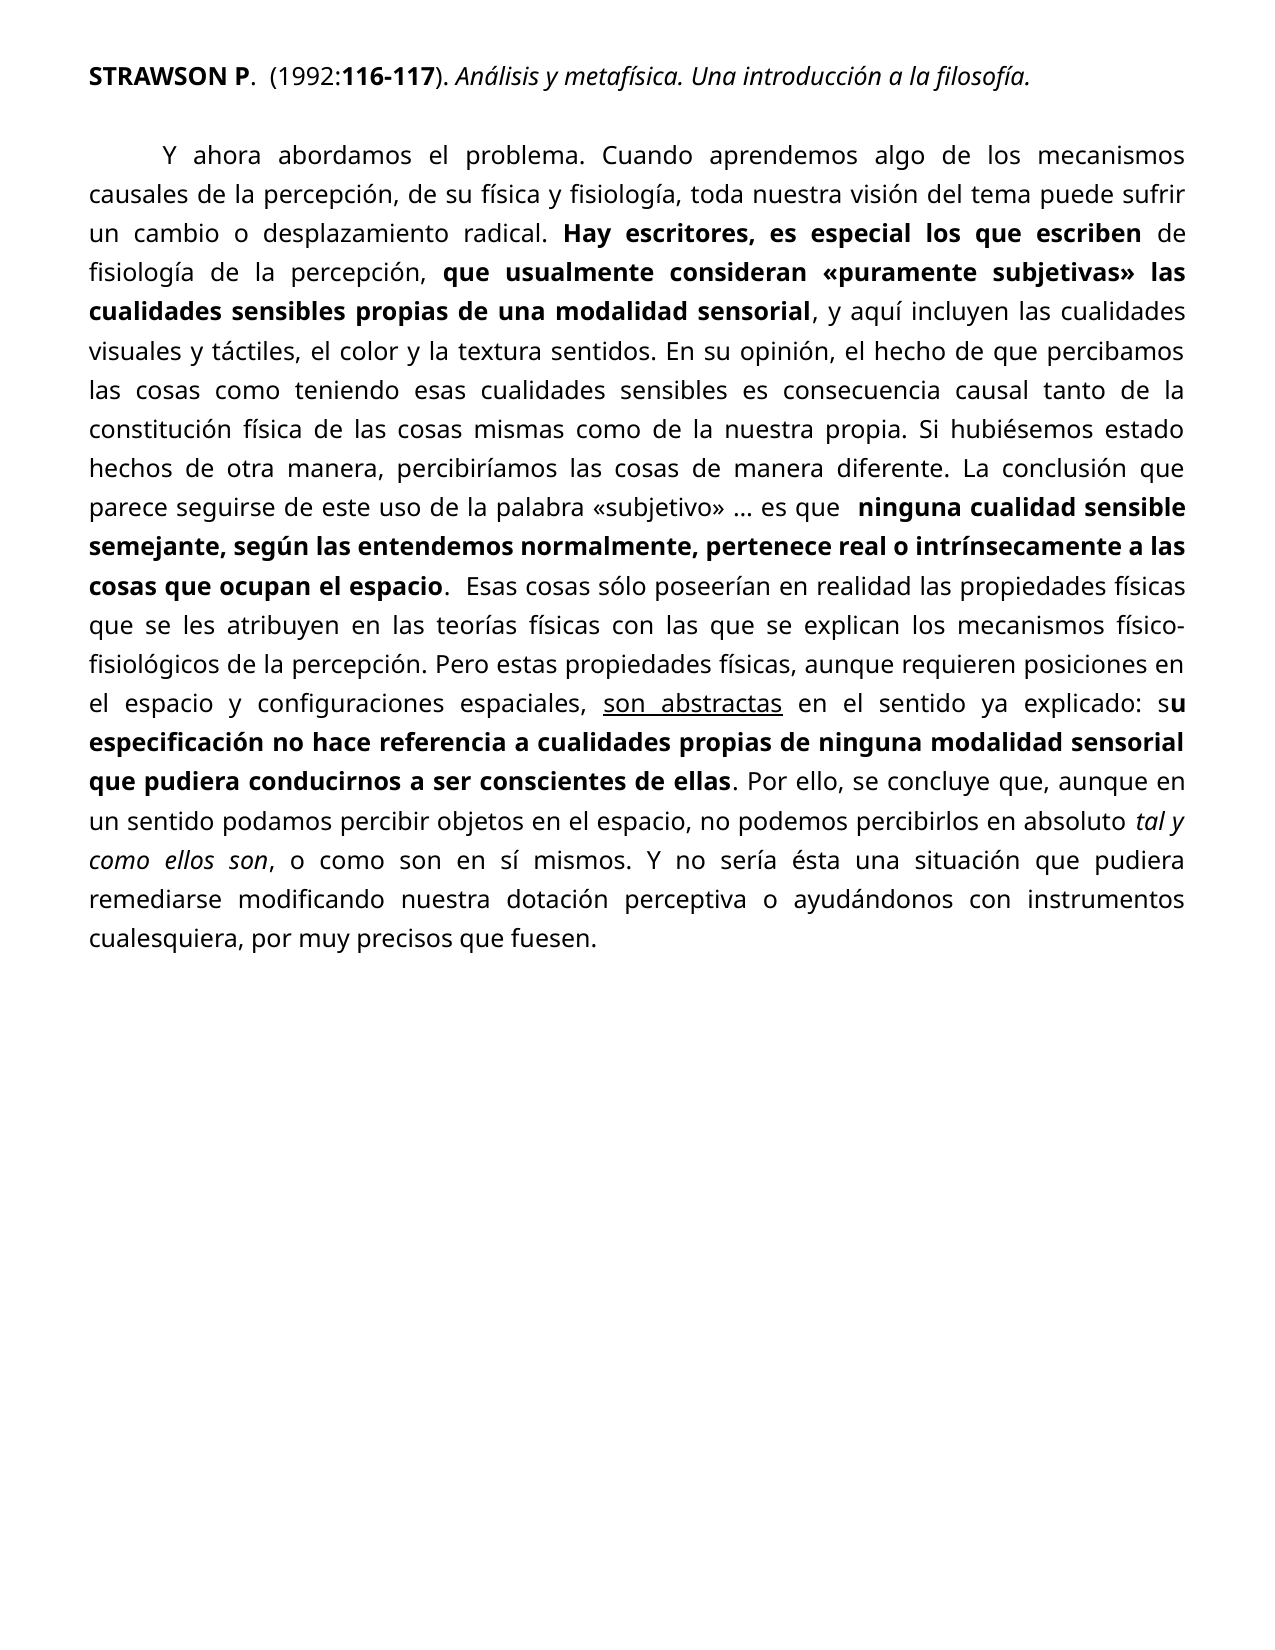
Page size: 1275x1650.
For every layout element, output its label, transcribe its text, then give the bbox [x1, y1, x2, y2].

text Y ahora abordamos el problema. Cuando aprendemos algo de los mecanismos causales de la percepción, de su física y fisiología, toda nuestra visión del tema puede sufrir un cambio o desplazamiento radical. Hay escritores, es especial los que escriben de fisiología de la percepción, que usualmente consideran «puramente subjetivas» las cualidades sensibles propias de una modalidad sensorial, y aquí incluyen las cualidades visuales y táctiles, el color y la textura sentidos. En su opinión, el hecho de que percibamos las cosas como teniendo esas cualidades sensibles es consecuencia causal tanto de la constitución física de las cosas mismas como de la nuestra propia. Si hubiésemos estado hechos de otra manera, percibiríamos las cosas de manera diferente. La conclusión que parece seguirse de este uso de la palabra «subjetivo» … es que ninguna cualidad sensible semejante, según las entendemos normalmente, pertenece real o intrínsecamente a las cosas que ocupan el espacio. Esas cosas sólo poseerían en realidad las propiedades físicas que se les atribuyen en las teorías físicas con las que se explican los mecanismos físico-fisiológicos de la percepción. Pero estas propiedades físicas, aunque requieren posiciones en el espacio y configuraciones espaciales, son abstractas en el sentido ya explicado: su especificación no hace referencia a cualidades propias de ninguna modalidad sensorial que pudiera conducirnos a ser conscientes de ellas. Por ello, se concluye que, aunque en un sentido podamos percibir objetos en el espacio, no podemos percibirlos en absoluto tal y como ellos son, o como son en sí mismos. Y no sería ésta una situación que pudiera remediarse modificando nuestra dotación perceptiva o ayudándonos con instrumentos cualesquiera, por muy precisos que fuesen. [88, 137, 1186, 955]
text STRAWSON P. (1992:116-117). Análisis y metafísica. Una introducción a la filosofía. [88, 59, 1186, 93]
